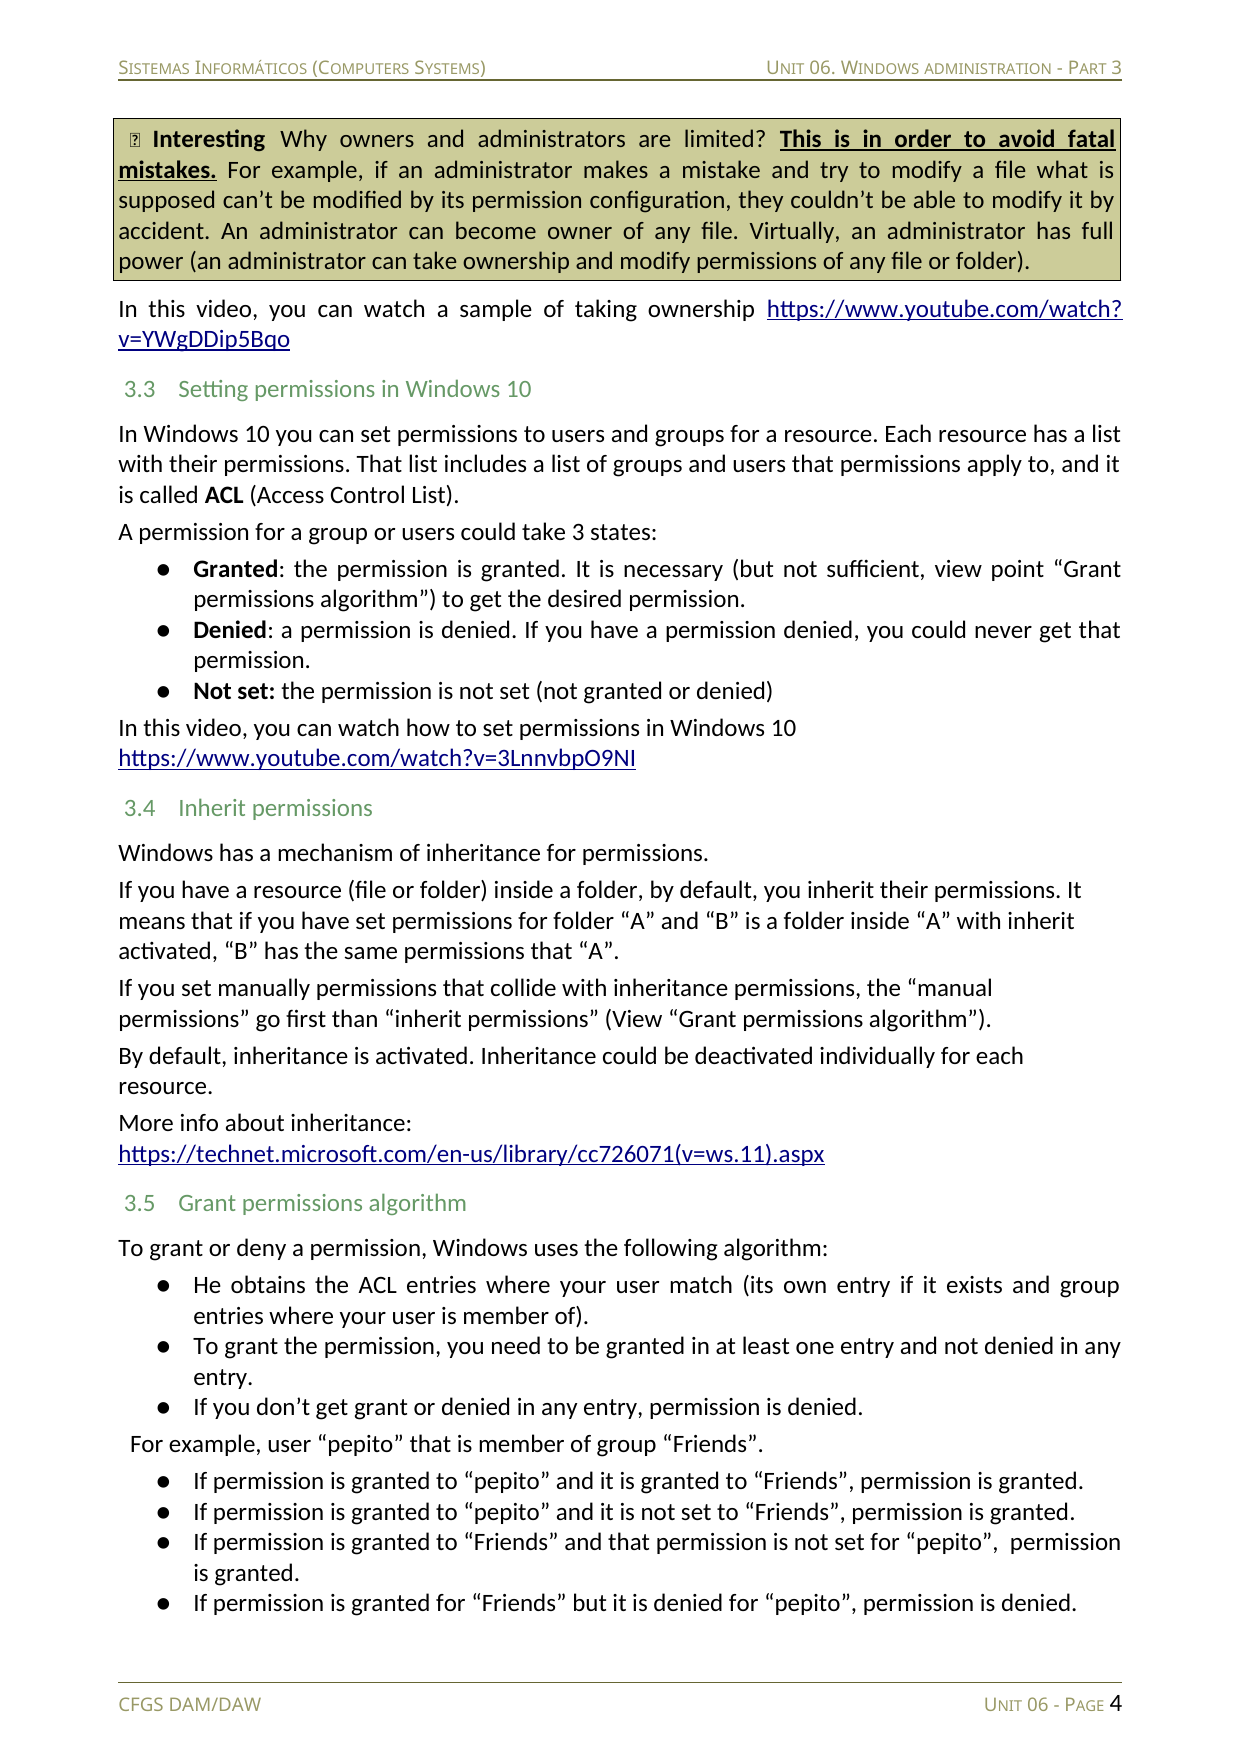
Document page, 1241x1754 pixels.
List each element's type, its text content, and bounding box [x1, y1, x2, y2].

text More info about inheritance: https://technet.microsoft.com/en-us/library/cc726071(v=ws.11).aspx [118, 1107, 1122, 1168]
list If permission is granted to “Friends” and that permission is not set for “pepito”, permission is granted. [156, 1527, 1122, 1588]
list Granted: the permission is granted. It is necessary (but not sufficient, view point “Grant permissions algorithm”) to get the desired permission. [156, 553, 1122, 614]
text A permission for a group or users could take 3 states: [118, 516, 1122, 547]
text In this video, you can watch how to set permissions in Windows 10 https://www.youtube.com/watch?v=3LnnvbpO9NI [118, 712, 1122, 773]
list If permission is granted to “pepito” and it is granted to “Friends”, permission is granted. [156, 1466, 1122, 1496]
text Windows has a mechanism of inheritance for permissions. [118, 837, 1122, 868]
text By default, inheritance is activated. Inheritance could be deactivated individually for each resource. [118, 1040, 1122, 1101]
subtitle Setting permissions in Windows 10 [118, 373, 1122, 403]
text For example, user “pepito” that is member of group “Friends”. [118, 1428, 1122, 1459]
text In Windows 10 you can set permissions to users and groups for a resource. Each resource has a list with their permissions. That list includes a list of groups and users that permissions apply to, and it is called ACL (Access Control List). [118, 418, 1122, 509]
text If you set manually permissions that collide with inheritance permissions, the “manual permissions” go first than “inherit permissions” (View “Grant permissions algorithm”). [118, 972, 1122, 1033]
text To grant or deny a permission, Windows uses the following algorithm: [118, 1232, 1122, 1263]
list He obtains the ACL entries where your user match (its own entry if it exists and group entries where your user is member of). [156, 1269, 1122, 1331]
subtitle Grant permissions algorithm [118, 1187, 1122, 1218]
text In this video, you can watch a sample of taking ownership https://www.youtube.com/watch?v=YWgDDip5Bqo [118, 293, 1122, 354]
subtitle Inherit permissions [118, 792, 1122, 822]
list If you don’t get grant or denied in any entry, permission is denied. [156, 1392, 1122, 1422]
list Denied: a permission is denied. If you have a permission denied, you could never get that permission. [156, 614, 1122, 675]
list To grant the permission, you need to be granted in at least one entry and not denied in any entry. [156, 1331, 1122, 1392]
list If permission is granted for “Friends” but it is denied for “pepito”, permission is denied. [156, 1588, 1122, 1618]
text If you have a resource (file or folder) inside a folder, by default, you inherit their permissions. It means that if you have set permissions for folder “A” and “B” is a folder inside “A” with inherit activated, “B” has the same permissions that “A”. [118, 874, 1122, 966]
text 💬 Interesting Why owners and administrators are limited? This is in order to avoid fatal mistakes. For example, if an administrator makes a mistake and try to modify a file what is supposed can’t be modified by its permission configuration, they couldn’t be able to modify it by accident. An administrator can become owner of any file. Virtually, an administrator has full power (an administrator can take ownership and modify permissions of any file or folder). [114, 119, 1120, 280]
list If permission is granted to “pepito” and it is not set to “Friends”, permission is granted. [156, 1496, 1122, 1527]
list Not set: the permission is not set (not granted or denied) [156, 675, 1122, 706]
